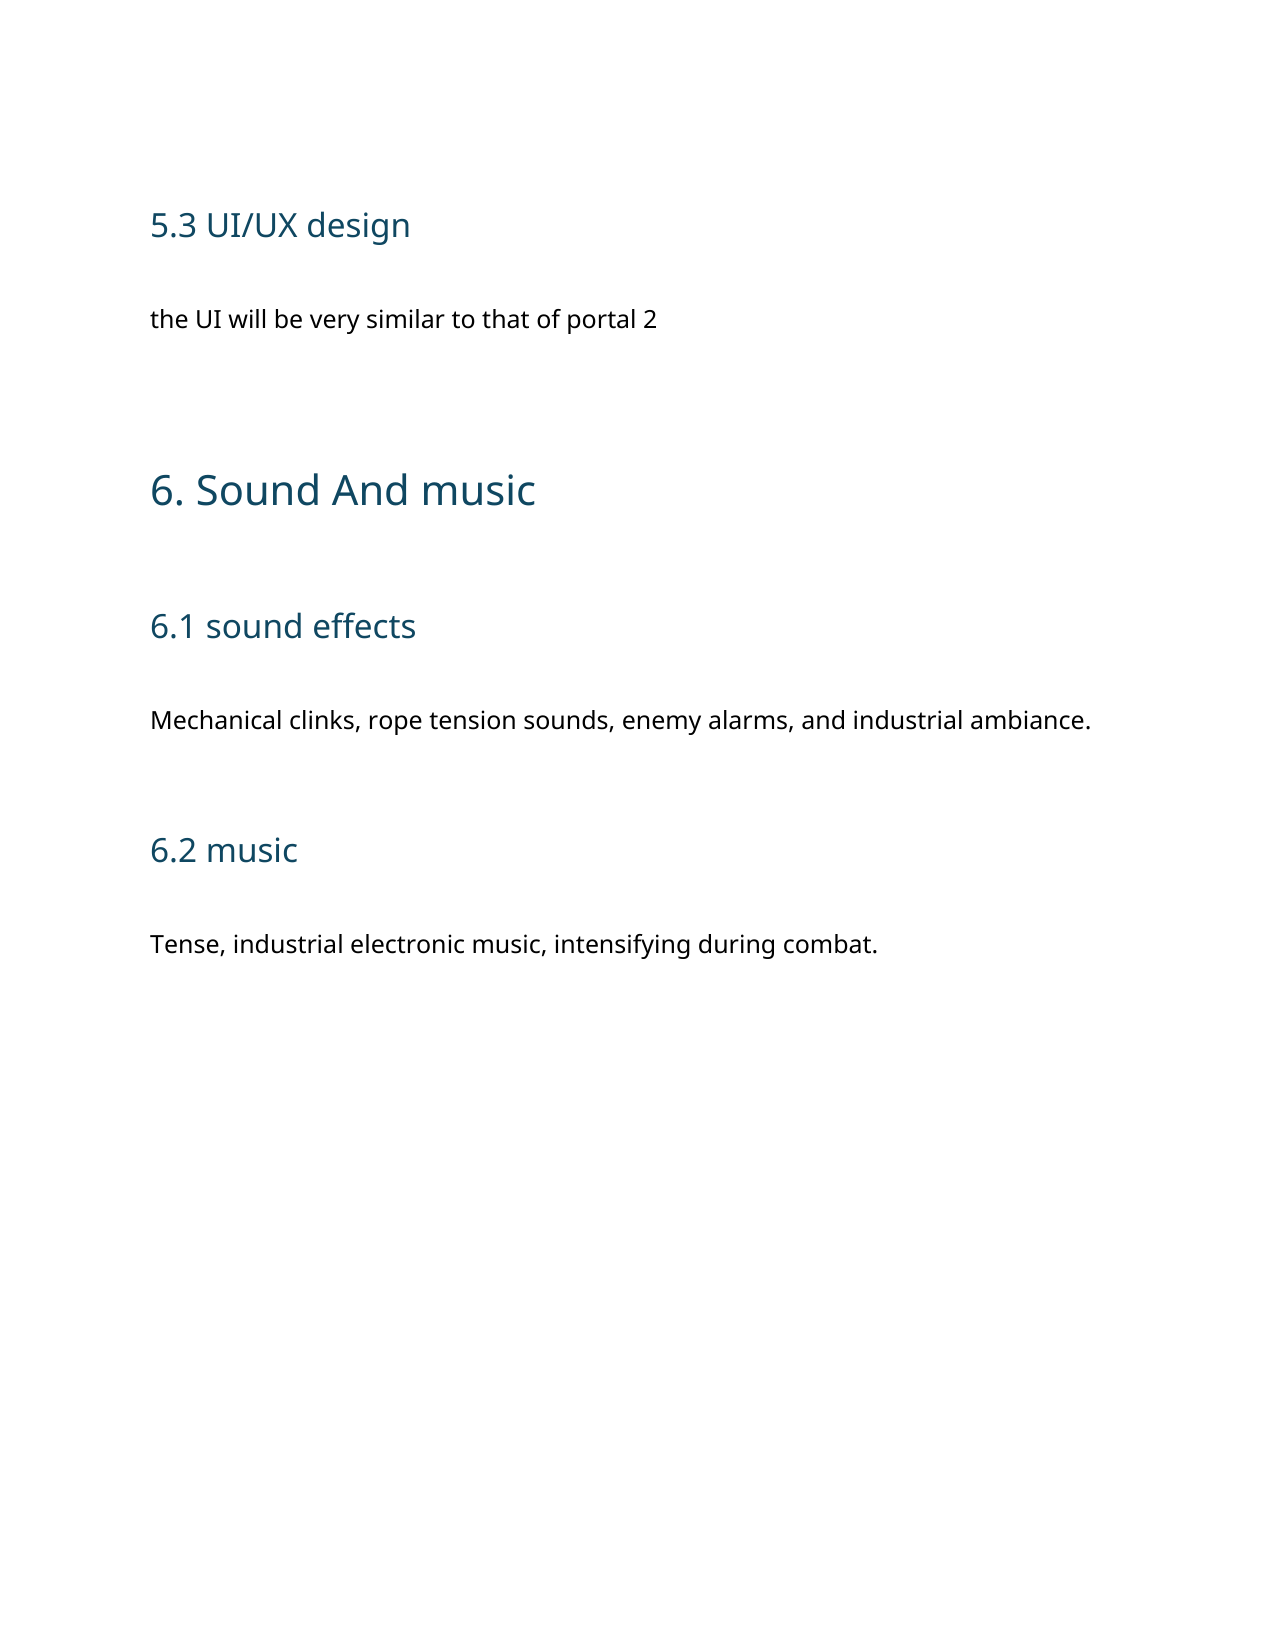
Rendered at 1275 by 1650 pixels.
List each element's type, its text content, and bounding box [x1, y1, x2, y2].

subtitle 6.2 music [150, 775, 1125, 873]
subtitle 5.3 UI/UX design [150, 150, 1125, 248]
subtitle 6. Sound And music [150, 395, 1125, 517]
text Tense, industrial electronic music, intensifying during combat. [150, 888, 1125, 1470]
text Mechanical clinks, rope tension sounds, enemy alarms, and industrial ambiance. [150, 663, 1125, 737]
text the UI will be very similar to that of portal 2 [150, 263, 1125, 336]
subtitle 6.1 sound effects [150, 551, 1125, 648]
